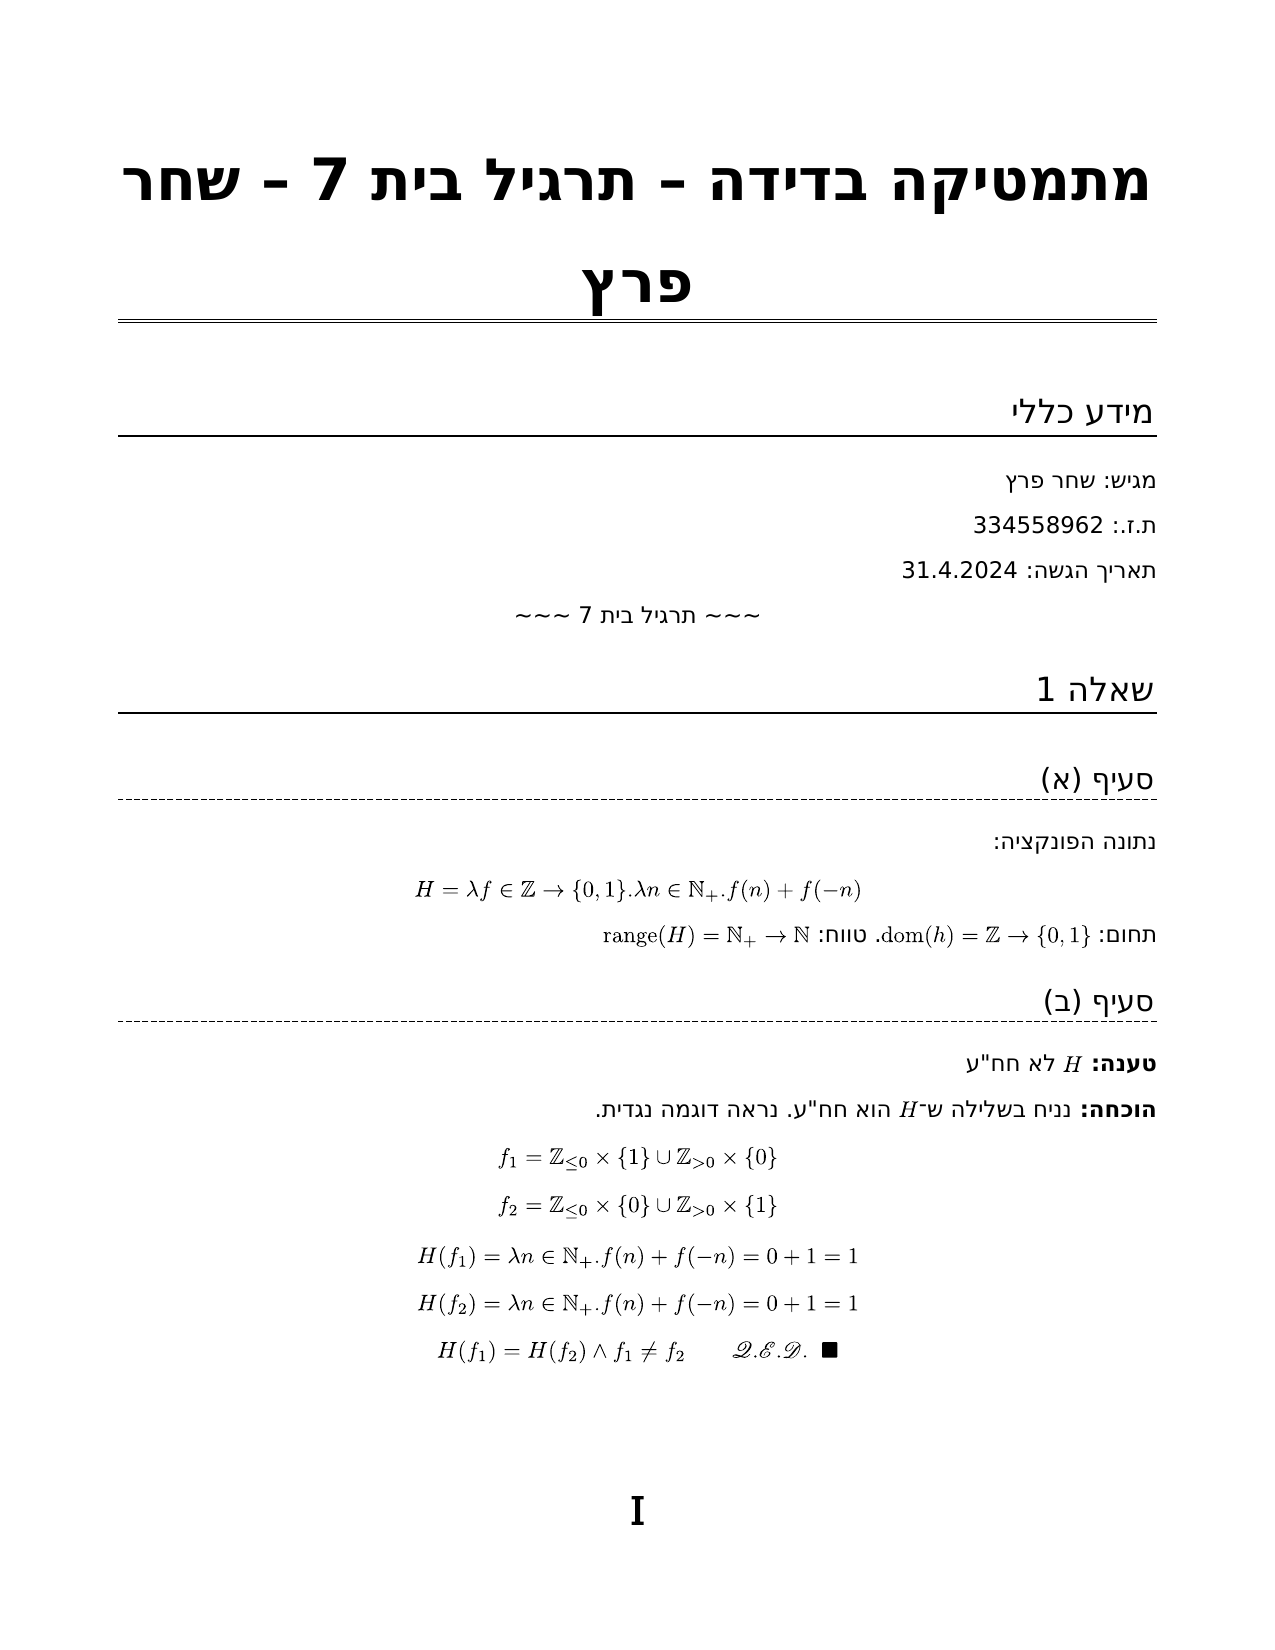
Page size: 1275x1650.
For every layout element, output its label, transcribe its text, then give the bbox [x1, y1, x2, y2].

text ~~~ תרגיל בית 7 ~~~ [118, 602, 1157, 629]
text מגיש: שחר פרץ [118, 467, 1157, 493]
subtitle שאלה 1 [118, 668, 1157, 712]
text תאריך הגשה: 31.4.2024 [118, 557, 1157, 584]
text הוכחה: נניח בשלילה ש־ הוא חח"ע. נראה דוגמה נגדית. [118, 1096, 1157, 1122]
subtitle סעיף (א) [118, 759, 1157, 799]
text תחום: . טווח: [118, 921, 1157, 948]
subtitle סעיף (ב) [118, 981, 1157, 1021]
subtitle מידע כללי [118, 390, 1157, 435]
text ת.ז.: 334558962 [118, 512, 1157, 539]
text טענה: לא חח"ע [118, 1051, 1157, 1077]
text נתונה הפונקציה: [118, 828, 1157, 855]
title מתמטיקה בדידה – תרגיל בית 7 – שחר פרץ [118, 143, 1157, 319]
